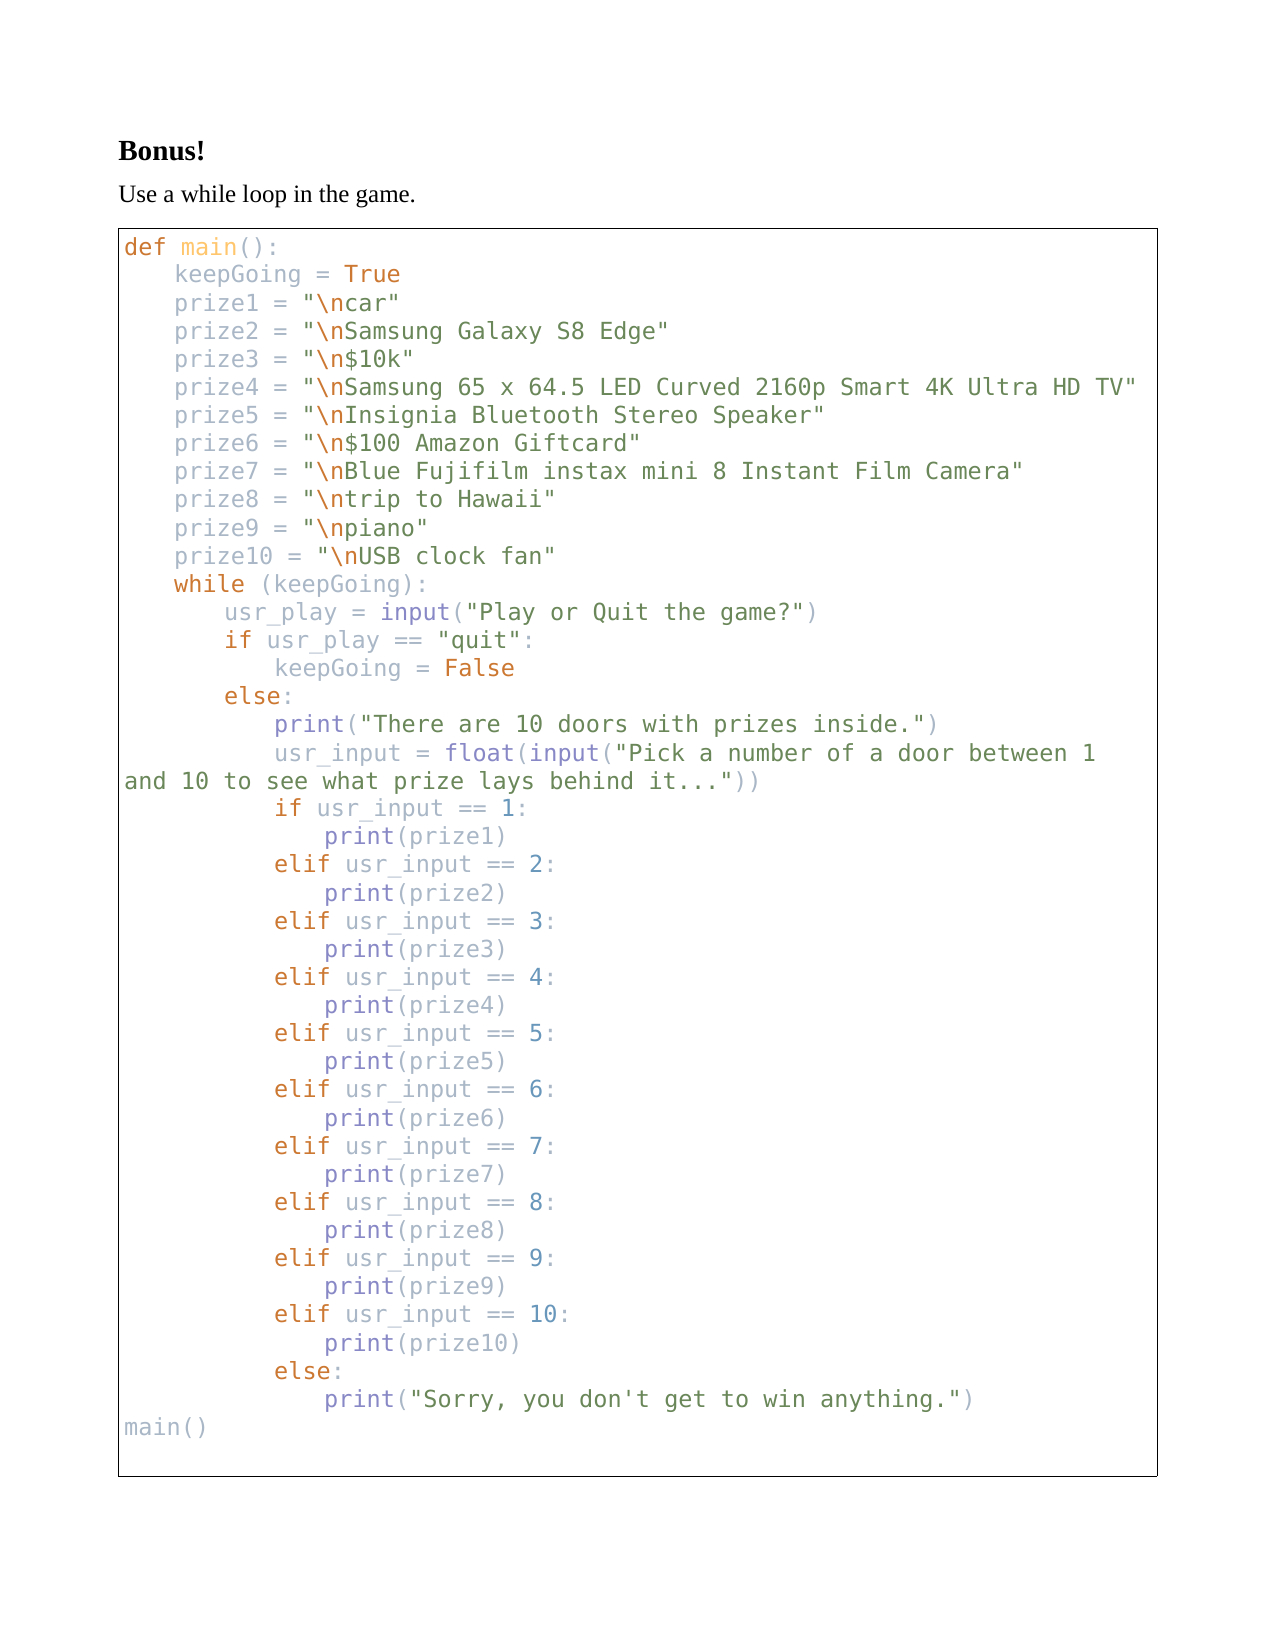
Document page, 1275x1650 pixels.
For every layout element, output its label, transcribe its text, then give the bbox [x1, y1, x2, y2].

subtitle Bonus! [118, 133, 1157, 166]
text Use a while loop in the game. [118, 179, 1157, 207]
table_header def main(): keepGoing = True prize1 = "\ncar" prize2 = "\nSamsung Galaxy S8 Edge" prize3 = "\n$10k" prize4 = "\nSamsung 65 x 64.5 LED Curved 2160p Smart 4K Ultra HD TV" prize5 = "\nInsignia Bluetooth Stereo Speaker" prize6 = "\n$100 Amazon Giftcard" prize7 = "\nBlue Fujifilm instax mini 8 Instant Film Camera" prize8 = "\ntrip to Hawaii" prize9 = "\npiano" prize10 = "\nUSB clock fan" while (keepGoing): usr_play = input("Play or Quit the game?") if usr_play == "quit": keepGoing = False else: print("There are 10 doors with prizes inside.") usr_input = float(input("Pick a number of a door between 1 and 10 to see what prize lays behind it...")) if usr_input == 1: print(prize1) elif usr_input == 2: print(prize2) elif usr_input == 3: print(prize3) elif usr_input == 4: print(prize4) elif usr_input == 5: print(prize5) elif usr_input == 6: print(prize6) elif usr_input == 7: print(prize7) elif usr_input == 8: print(prize8) elif usr_input == 9: print(prize9) elif usr_input == 10: print(prize10) else: print("Sorry, you don't get to win anything.") main() [119, 229, 1157, 1476]
